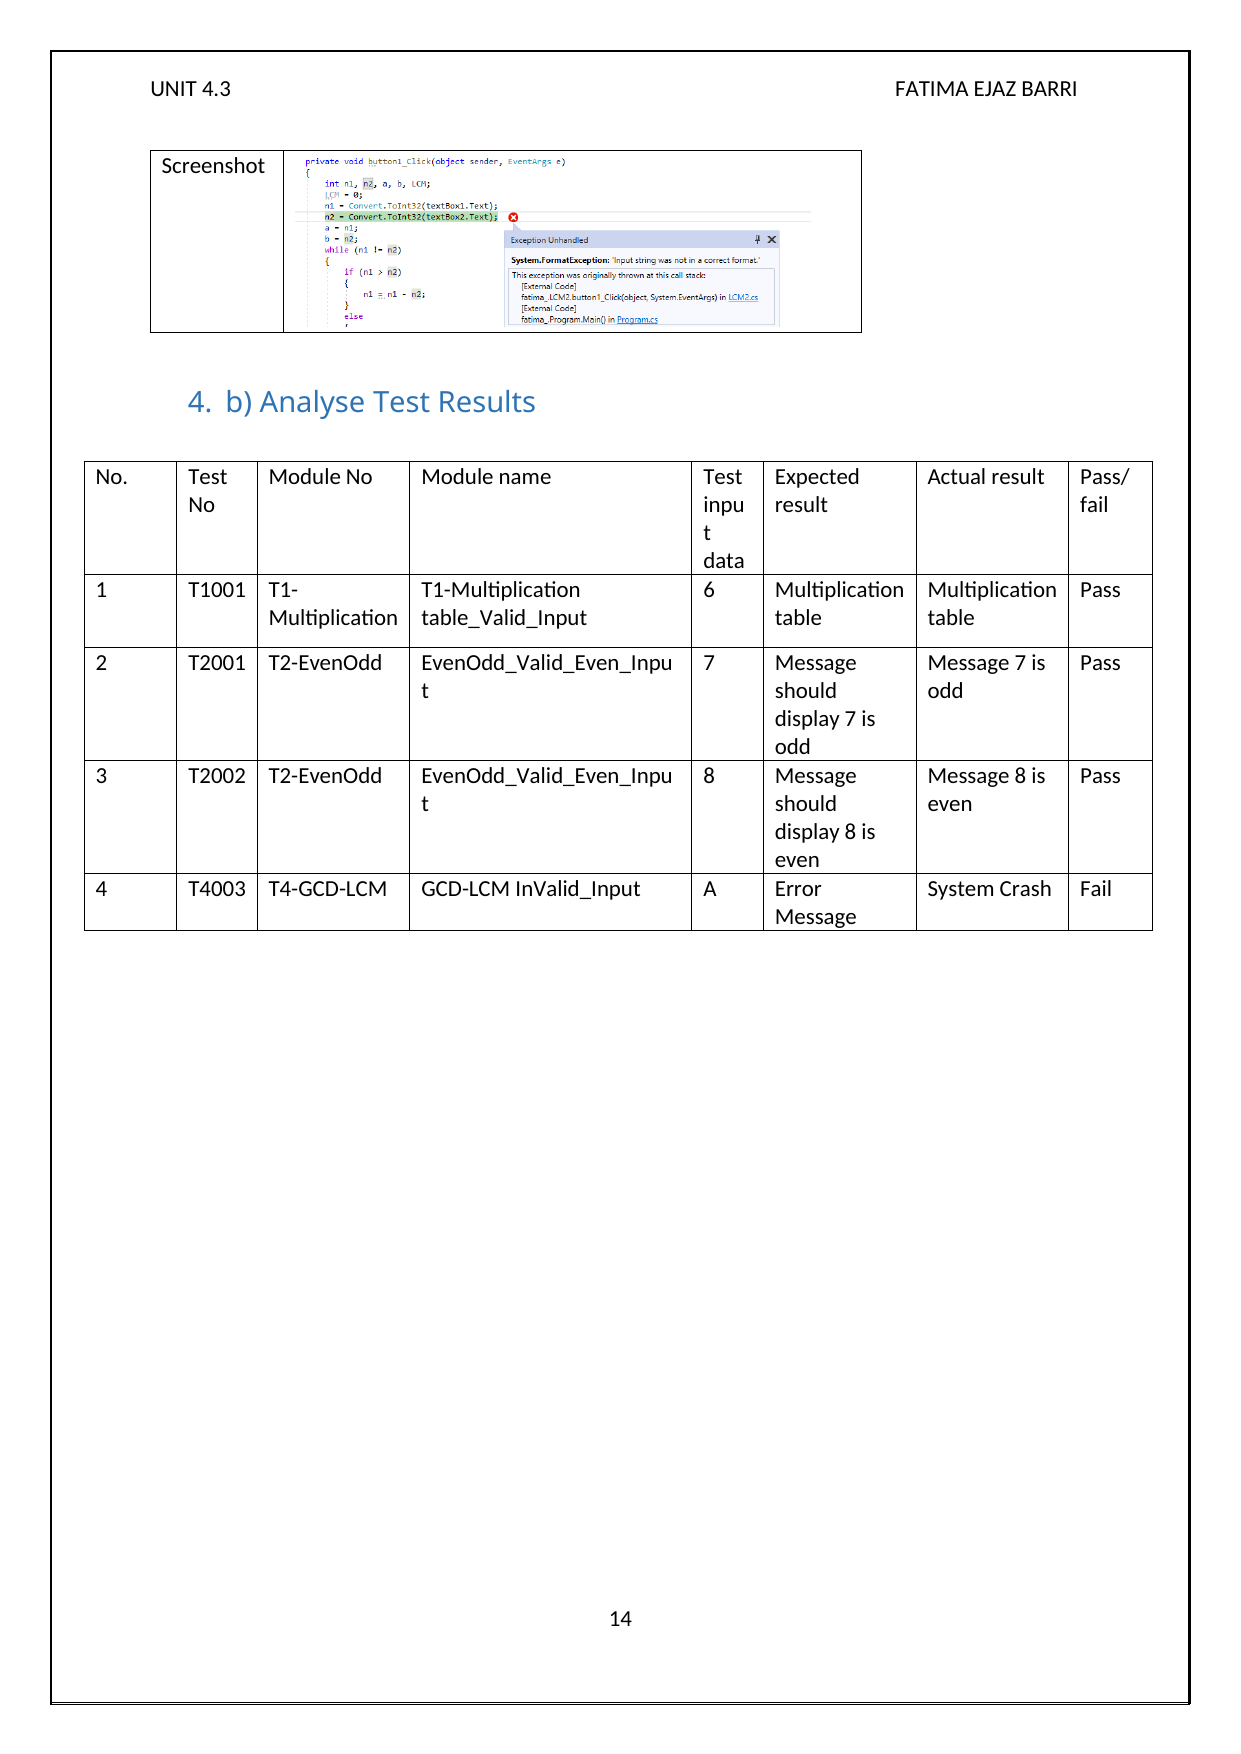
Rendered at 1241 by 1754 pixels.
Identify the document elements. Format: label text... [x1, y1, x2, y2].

subtitle b) Analyse Test Results [188, 381, 1090, 461]
table_cell Message should display 7 is odd [764, 648, 916, 760]
table_cell 3 [85, 761, 176, 873]
table_cell T2-EvenOdd [258, 761, 409, 873]
table_cell T4-GCD-LCM [258, 874, 409, 930]
table_cell 6 [692, 575, 763, 647]
table_cell Pass [1069, 761, 1152, 873]
table_cell Multiplication table [917, 575, 1068, 647]
table_cell Message should display 8 is even [764, 761, 916, 873]
table_header Test input data [692, 462, 763, 574]
table_cell 2 [85, 648, 176, 760]
table_cell 4 [85, 874, 176, 930]
table_cell T1001 [177, 575, 257, 647]
table_header Test No [177, 462, 257, 574]
table_cell [284, 151, 861, 332]
table_header Module No [258, 462, 409, 574]
table_cell Fail [1069, 874, 1152, 930]
table_cell T1-Multiplication table_Valid_Input [410, 575, 691, 647]
table_cell Message 8 is even [917, 761, 1068, 873]
table_cell 8 [692, 761, 763, 873]
table_cell Pass [1069, 648, 1152, 760]
table_cell T4003 [177, 874, 257, 930]
table_cell T2002 [177, 761, 257, 873]
table_cell EvenOdd_Valid_Even_Input [410, 761, 691, 873]
table_header Pass/ fail [1069, 462, 1152, 574]
table_header Module name [410, 462, 691, 574]
table_cell Multiplication table [764, 575, 916, 647]
table_cell Screenshot [151, 151, 283, 332]
table_cell Pass [1069, 575, 1152, 647]
table_header Actual result [917, 462, 1068, 574]
table_cell 7 [692, 648, 763, 760]
table_header No. [85, 462, 176, 574]
table_cell EvenOdd_Valid_Even_Input [410, 648, 691, 760]
table_cell T2001 [177, 648, 257, 760]
table_cell T2-EvenOdd [258, 648, 409, 760]
table_cell 1 [85, 575, 176, 647]
table_cell Message 7 is odd [917, 648, 1068, 760]
table_cell Error Message [764, 874, 916, 930]
table_cell A [692, 874, 763, 930]
table_header Expected result [764, 462, 916, 574]
table_cell GCD-LCM InValid_Input [410, 874, 691, 930]
table_cell System Crash [917, 874, 1068, 930]
table_cell T1-Multiplication [258, 575, 409, 647]
